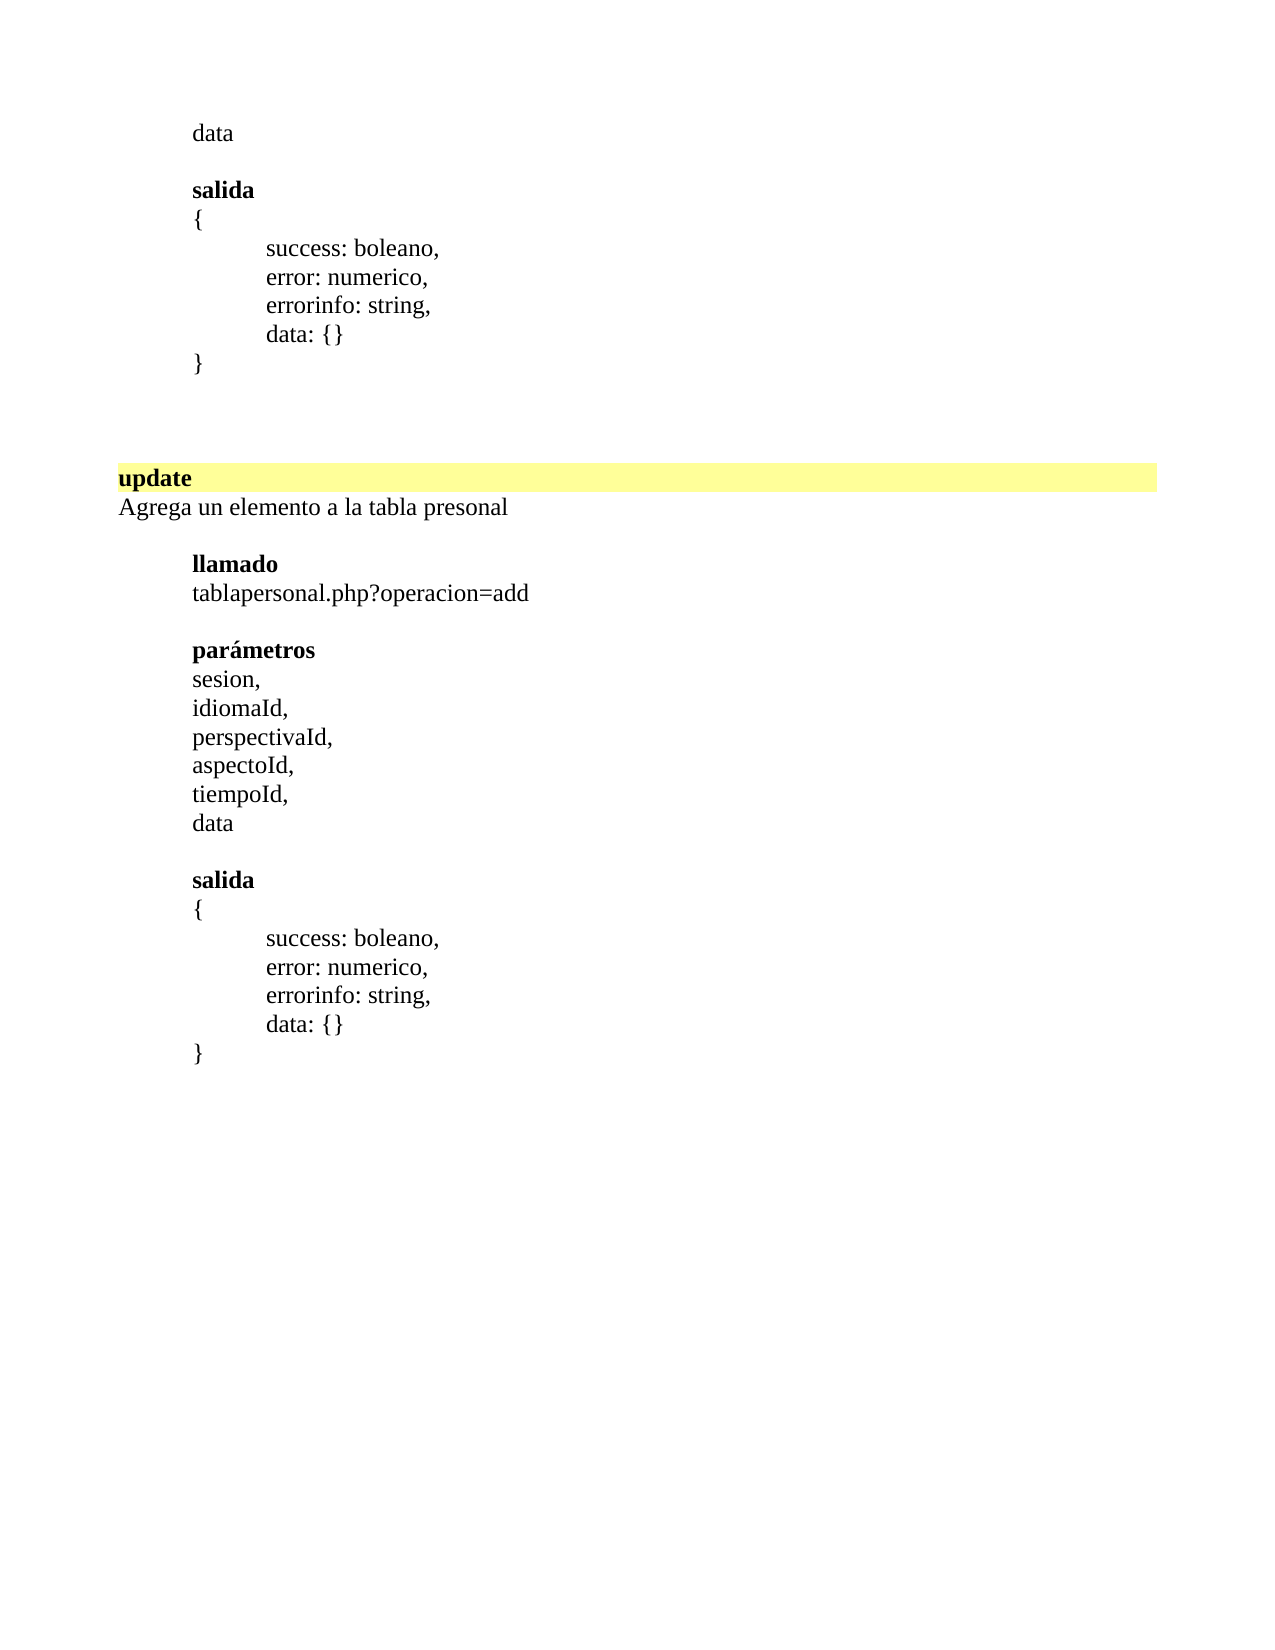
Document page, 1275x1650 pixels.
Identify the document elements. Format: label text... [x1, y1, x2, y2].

text idiomaId, [192, 693, 1157, 722]
text success: boleano, [192, 923, 1157, 952]
text salida [192, 176, 1157, 204]
text tiempoId, [192, 779, 1157, 808]
text update [118, 463, 1157, 492]
text data: {} [192, 319, 1157, 348]
text Agrega un elemento a la tabla presonal [118, 492, 1157, 521]
text errorinfo: string, [192, 981, 1157, 1009]
text data: {} [192, 1009, 1157, 1038]
text } [192, 1038, 1157, 1067]
text success: boleano, [192, 233, 1157, 262]
text sesion, [192, 664, 1157, 693]
text } [192, 348, 1157, 377]
text { [192, 204, 1157, 233]
text parámetros [192, 636, 1157, 664]
text tablapersonal.php?operacion=add [192, 578, 1157, 607]
text data [192, 808, 1157, 837]
text salida [192, 866, 1157, 894]
text { [192, 894, 1157, 923]
text errorinfo: string, [192, 291, 1157, 319]
text error: numerico, [192, 952, 1157, 981]
text llamado [192, 549, 1157, 578]
text aspectoId, [192, 751, 1157, 779]
text data [192, 118, 1157, 147]
text error: numerico, [192, 262, 1157, 291]
text perspectivaId, [192, 722, 1157, 751]
